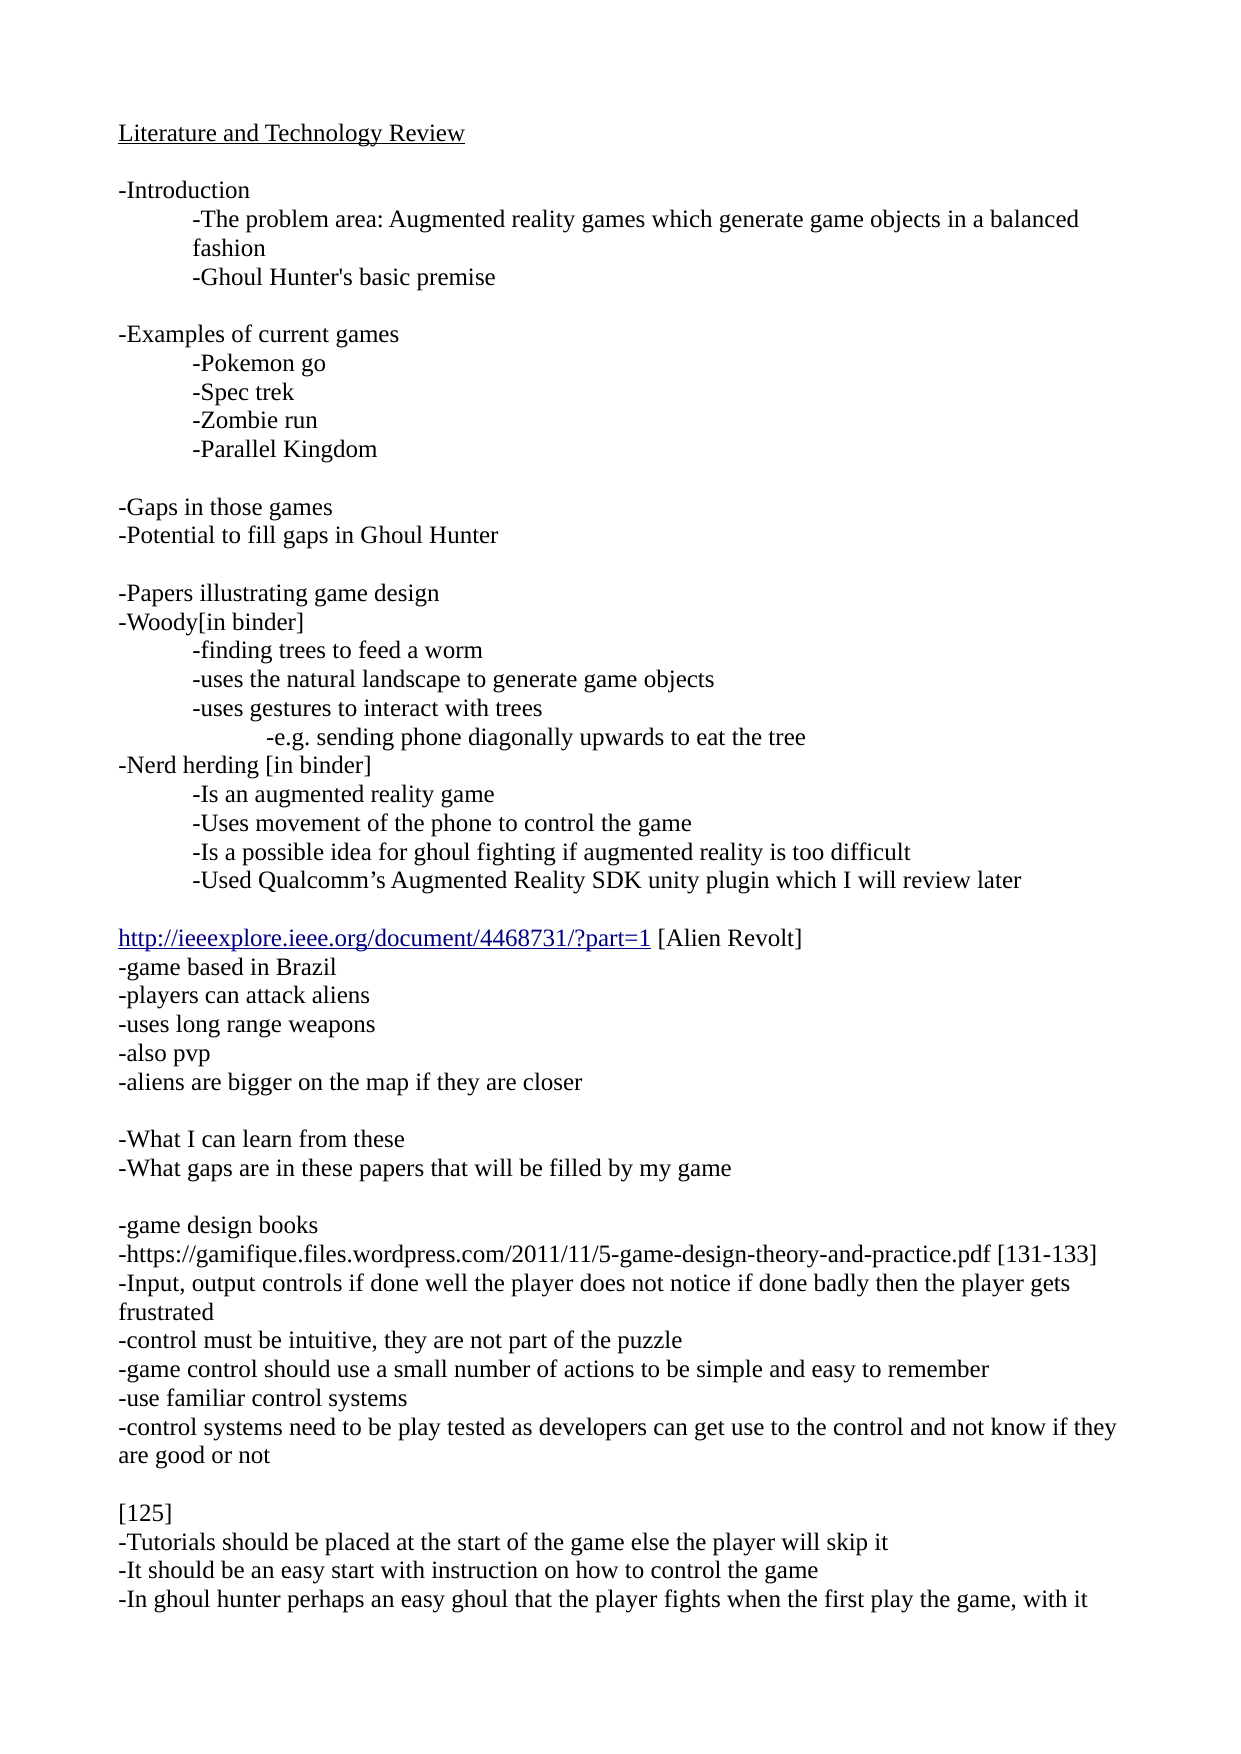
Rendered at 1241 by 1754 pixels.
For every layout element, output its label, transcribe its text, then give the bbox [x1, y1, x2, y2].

text -uses the natural landscape to generate game objects [118, 664, 1122, 693]
text -uses long range weapons [118, 1009, 1122, 1038]
text -What I can learn from these [118, 1124, 1122, 1153]
text http://ieeexplore.ieee.org/document/4468731/?part=1 [Alien Revolt] [118, 923, 1122, 952]
text -Pokemon go [118, 348, 1122, 377]
text -game design books [118, 1211, 1122, 1239]
text -Uses movement of the phone to control the game [118, 808, 1122, 837]
text -Parallel Kingdom [118, 434, 1122, 463]
text -e.g. sending phone diagonally upwards to eat the tree [118, 722, 1122, 751]
text -In ghoul hunter perhaps an easy ghoul that the player fights when the first play the game, with it [118, 1584, 1122, 1613]
text -finding trees to feed a worm [118, 636, 1122, 664]
text -Woody[in binder] [118, 607, 1122, 636]
text -Input, output controls if done well the player does not notice if done badly then the player gets frustrated [118, 1268, 1122, 1326]
text -game control should use a small number of actions to be simple and easy to remember [118, 1354, 1122, 1383]
text -uses gestures to interact with trees [118, 693, 1122, 722]
text -players can attack aliens [118, 981, 1122, 1009]
text -use familiar control systems [118, 1383, 1122, 1412]
text -Is a possible idea for ghoul fighting if augmented reality is too difficult [118, 837, 1122, 866]
text -What gaps are in these papers that will be filled by my game [118, 1153, 1122, 1182]
text -Nerd herding [in binder] [118, 751, 1122, 779]
text [125] [118, 1498, 1122, 1527]
text -game based in Brazil [118, 952, 1122, 981]
text -Zombie run [118, 406, 1122, 434]
text -It should be an easy start with instruction on how to control the game [118, 1556, 1122, 1584]
text -also pvp [118, 1038, 1122, 1067]
text -Ghoul Hunter's basic premise [118, 262, 1122, 291]
text -control must be intuitive, they are not part of the puzzle [118, 1326, 1122, 1354]
text -aliens are bigger on the map if they are closer [118, 1067, 1122, 1096]
text -https://gamifique.files.wordpress.com/2011/11/5-game-design-theory-and-practice.pdf [131-133] [118, 1239, 1122, 1268]
text -Spec trek [118, 377, 1122, 406]
text -Introduction [118, 176, 1122, 204]
text -Examples of current games [118, 319, 1122, 348]
text -Is an augmented reality game [118, 779, 1122, 808]
text -Papers illustrating game design [118, 578, 1122, 607]
text -The problem area: Augmented reality games which generate game objects in a balanced fashion [118, 204, 1122, 262]
text -Tutorials should be placed at the start of the game else the player will skip it [118, 1527, 1122, 1556]
text -Used Qualcomm’s Augmented Reality SDK unity plugin which I will review later [118, 866, 1122, 894]
text -Gaps in those games [118, 492, 1122, 521]
text -control systems need to be play tested as developers can get use to the control and not know if they are good or not [118, 1412, 1122, 1469]
text -Potential to fill gaps in Ghoul Hunter [118, 521, 1122, 549]
text Literature and Technology Review [118, 118, 1122, 147]
